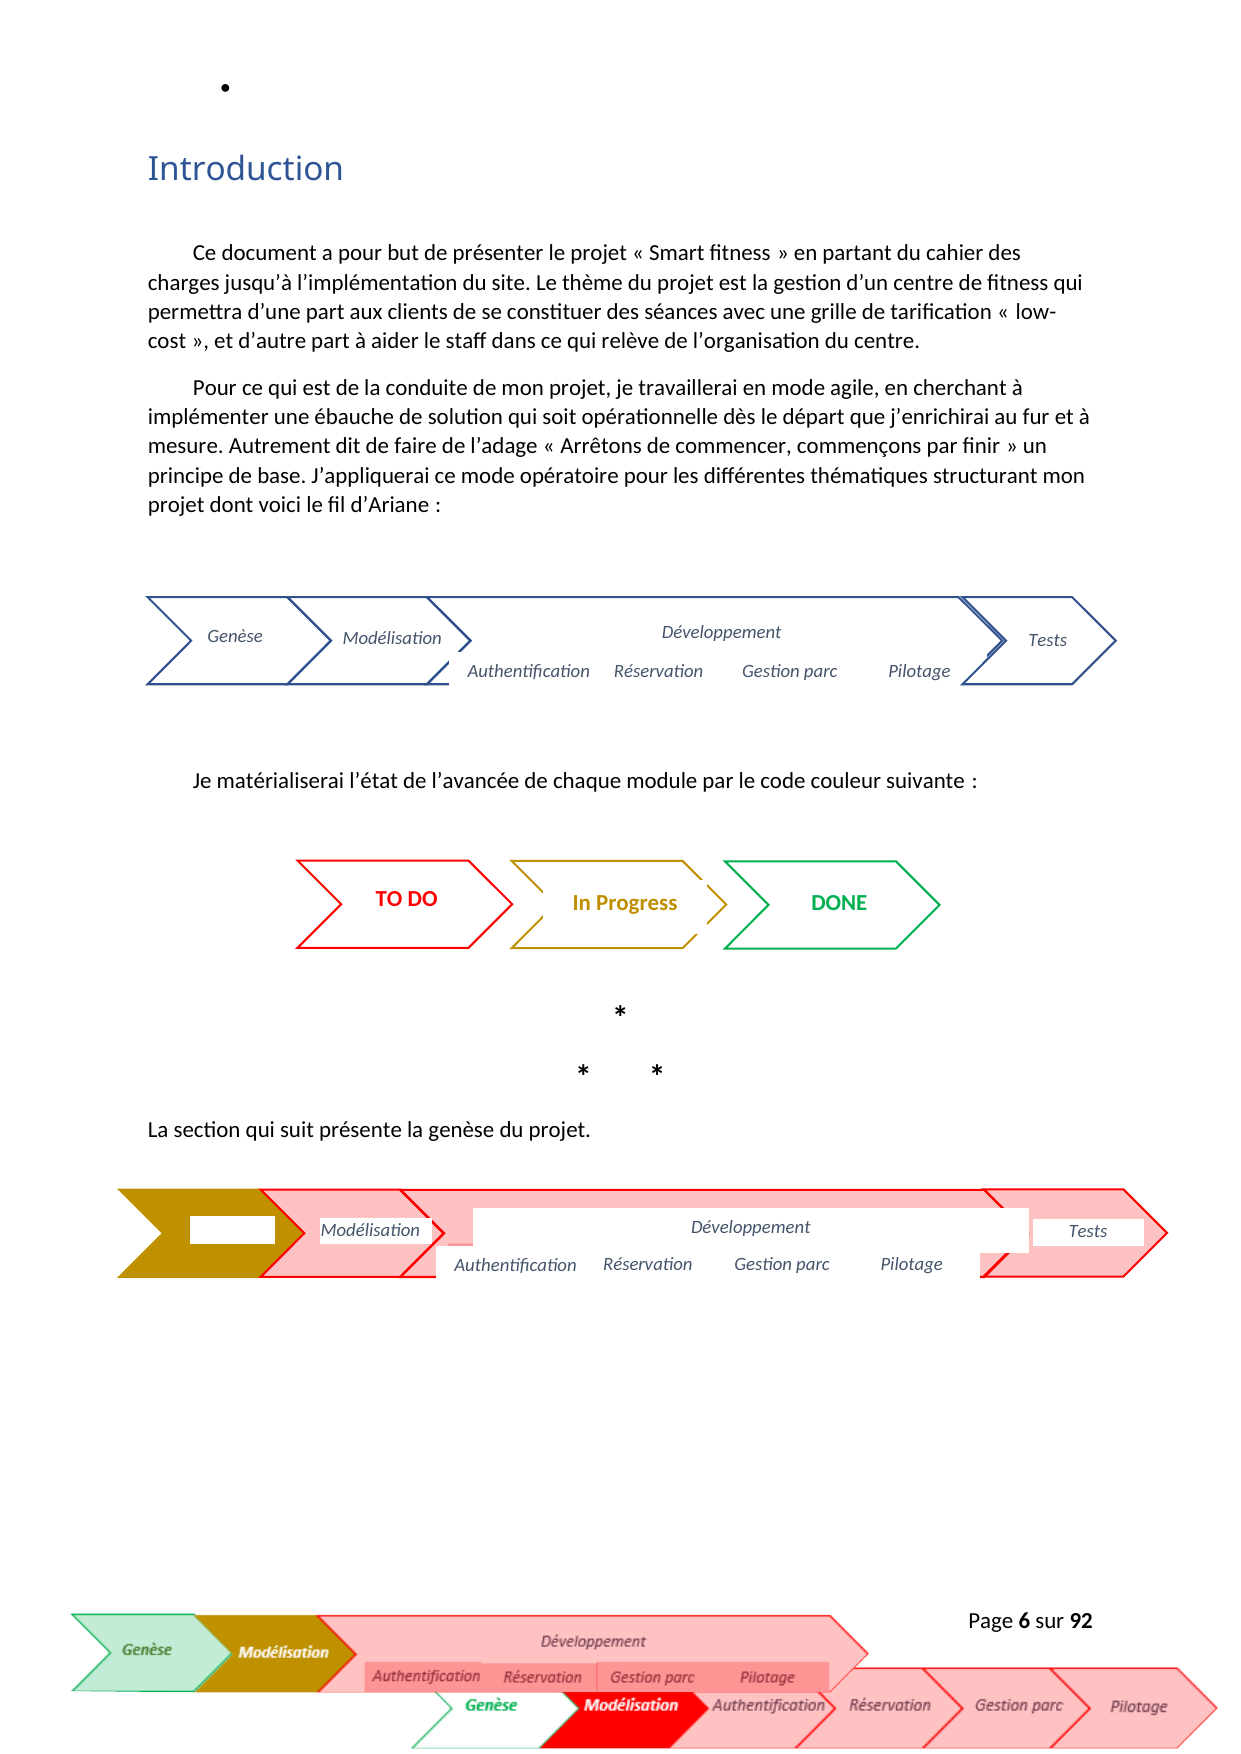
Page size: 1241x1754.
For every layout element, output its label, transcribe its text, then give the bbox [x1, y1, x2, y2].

text Réservation [596, 1252, 701, 1274]
text Pilotage [868, 659, 972, 682]
text In Progress [558, 888, 692, 916]
text Réservation [609, 659, 711, 682]
text Développement [657, 621, 787, 644]
text Genèse [207, 624, 292, 647]
text La section qui suit présente la genèse du projet. [148, 1115, 1092, 1143]
text Tests [1004, 628, 1092, 651]
text Modélisation [342, 626, 454, 649]
text Gestion parc [738, 659, 843, 682]
text Pour ce qui est de la conduite de mon projet, je travaillerai en mode agile, en cherchant à implémenter une ébauche de solution qui soit opérationnelle dès le départ que j’enrichirai au fur et à mesure. Autrement dit de faire de l’adage « Arrêtons de commencer, commençons par finir » un principe de base. J’appliquerai ce mode opératoire pour les différentes thématiques structurant mon projet dont voici le fil d’Ariane : [148, 373, 1092, 518]
text DONE [786, 888, 892, 916]
text Je matérialiserai l’état de l’avancée de chaque module par le code couleur suivante : [148, 766, 1092, 794]
text TO DO [367, 884, 445, 912]
text Modélisation [320, 1218, 432, 1241]
text * * [148, 1056, 1092, 1097]
text Gestion parc [731, 1252, 835, 1274]
text Pilotage [860, 1252, 965, 1274]
subtitle Introduction [148, 145, 1092, 190]
text Authentification [451, 1253, 581, 1274]
text * [148, 997, 1092, 1037]
text Authentification [464, 659, 594, 682]
text Ce document a pour but de présenter le projet « Smart fitness » en partant du cahier des charges jusqu’à l’implémentation du site. Le thème du projet est la gestion d’un centre de fitness qui permettra d’une part aux clients de se constituer des séances avec une grille de tarification « low-cost », et d’autre part à aider le staff dans ce qui relève de l’organisation du centre. [148, 238, 1092, 355]
text Genèse [190, 1216, 275, 1239]
text Développement [488, 1216, 1014, 1239]
text Tests [1033, 1219, 1144, 1242]
